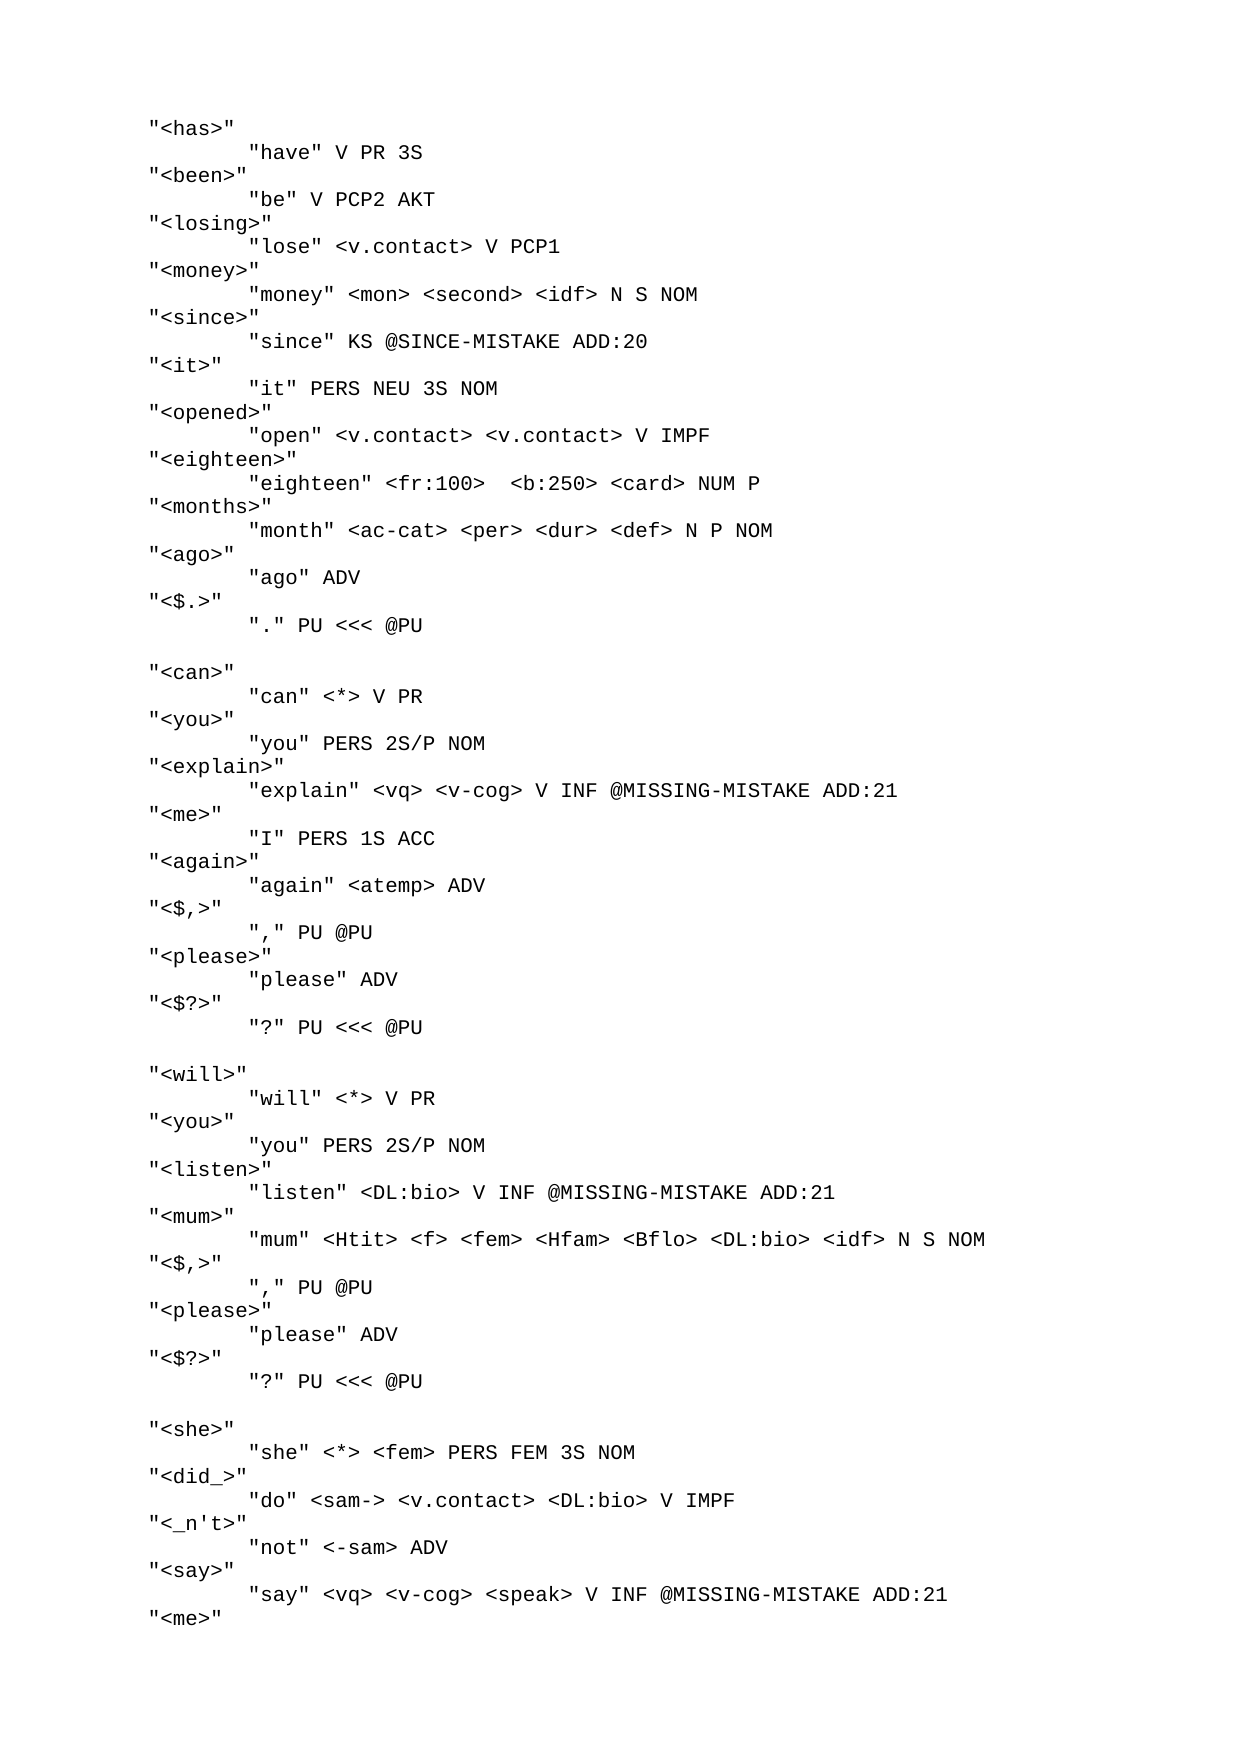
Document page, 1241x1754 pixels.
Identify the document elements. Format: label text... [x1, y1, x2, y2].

table_header "<has>" "have" V PR 3S "<been>" "be" V PCP2 AKT "<losing>" "lose" <v.contact> V PCP1 "<money>" "money" <mon> <second> <idf> N S NOM "<since>" "since" KS @SINCE-MISTAKE ADD:20 "<it>" "it" PERS NEU 3S NOM "<opened>" "open" <v.contact> <v.contact> V IMPF "<eighteen>" "eighteen" <fr:100> <b:250> <card> NUM P "<months>" "month" <ac-cat> <per> <dur> <def> N P NOM "<ago>" "ago" ADV "<$.>" "." PU <<< @PU "<can>" "can" <*> V PR "<you>" "you" PERS 2S/P NOM "<explain>" "explain" <vq> <v-cog> V INF @MISSING-MISTAKE ADD:21 "<me>" "I" PERS 1S ACC "<again>" "again" <atemp> ADV "<$,>" "," PU @PU "<please>" "please" ADV "<$?>" "?" PU <<< @PU "<will>" "will" <*> V PR "<you>" "you" PERS 2S/P NOM "<listen>" "listen" <DL:bio> V INF @MISSING-MISTAKE ADD:21 "<mum>" "mum" <Htit> <f> <fem> <Hfam> <Bflo> <DL:bio> <idf> N S NOM "<$,>" "," PU @PU "<please>" "please" ADV "<$?>" "?" PU <<< @PU "<she>" "she" <*> <fem> PERS FEM 3S NOM "<did_>" "do" <sam-> <v.contact> <DL:bio> V IMPF "<_n't>" "not" <-sam> ADV "<say>" "say" <vq> <v-cog> <speak> V INF @MISSING-MISTAKE ADD:21 "<me>" [148, 118, 1092, 1631]
